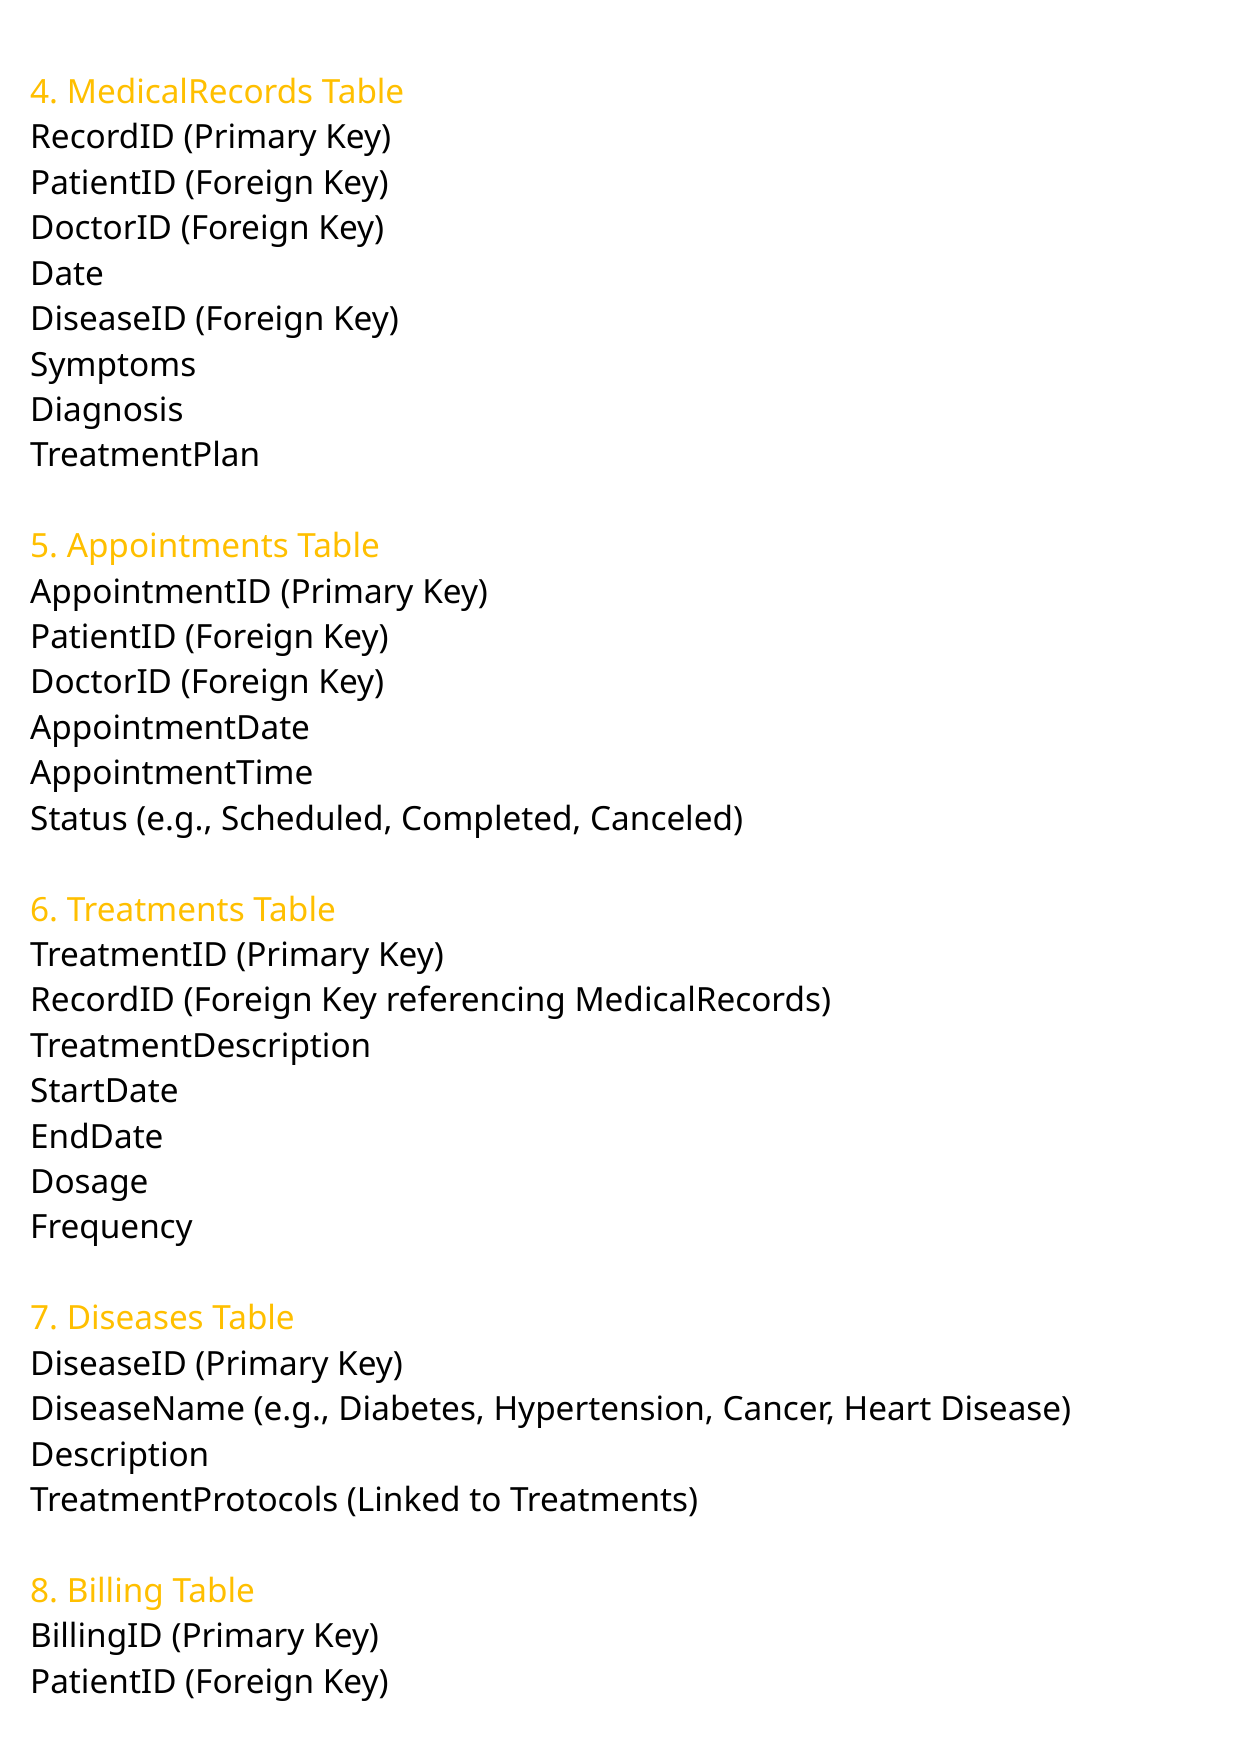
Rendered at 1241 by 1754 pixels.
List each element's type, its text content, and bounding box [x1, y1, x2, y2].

subtitle 7. Diseases Table DiseaseID (Primary Key) DiseaseName (e.g., Diabetes, Hypertension, Cancer, Heart Disease) Description TreatmentProtocols (Linked to Treatments) [30, 1294, 1211, 1521]
subtitle 4. MedicalRecords Table RecordID (Primary Key) PatientID (Foreign Key) DoctorID (Foreign Key) Date DiseaseID (Foreign Key) Symptoms Diagnosis TreatmentPlan [30, 68, 1211, 477]
subtitle 8. Billing Table BillingID (Primary Key) PatientID (Foreign Key) [30, 1567, 1211, 1703]
subtitle 5. Appointments Table AppointmentID (Primary Key) PatientID (Foreign Key) DoctorID (Foreign Key) AppointmentDate AppointmentTime Status (e.g., Scheduled, Completed, Canceled) [30, 522, 1211, 840]
subtitle 6. Treatments Table TreatmentID (Primary Key) RecordID (Foreign Key referencing MedicalRecords) TreatmentDescription StartDate EndDate Dosage Frequency [30, 885, 1211, 1249]
